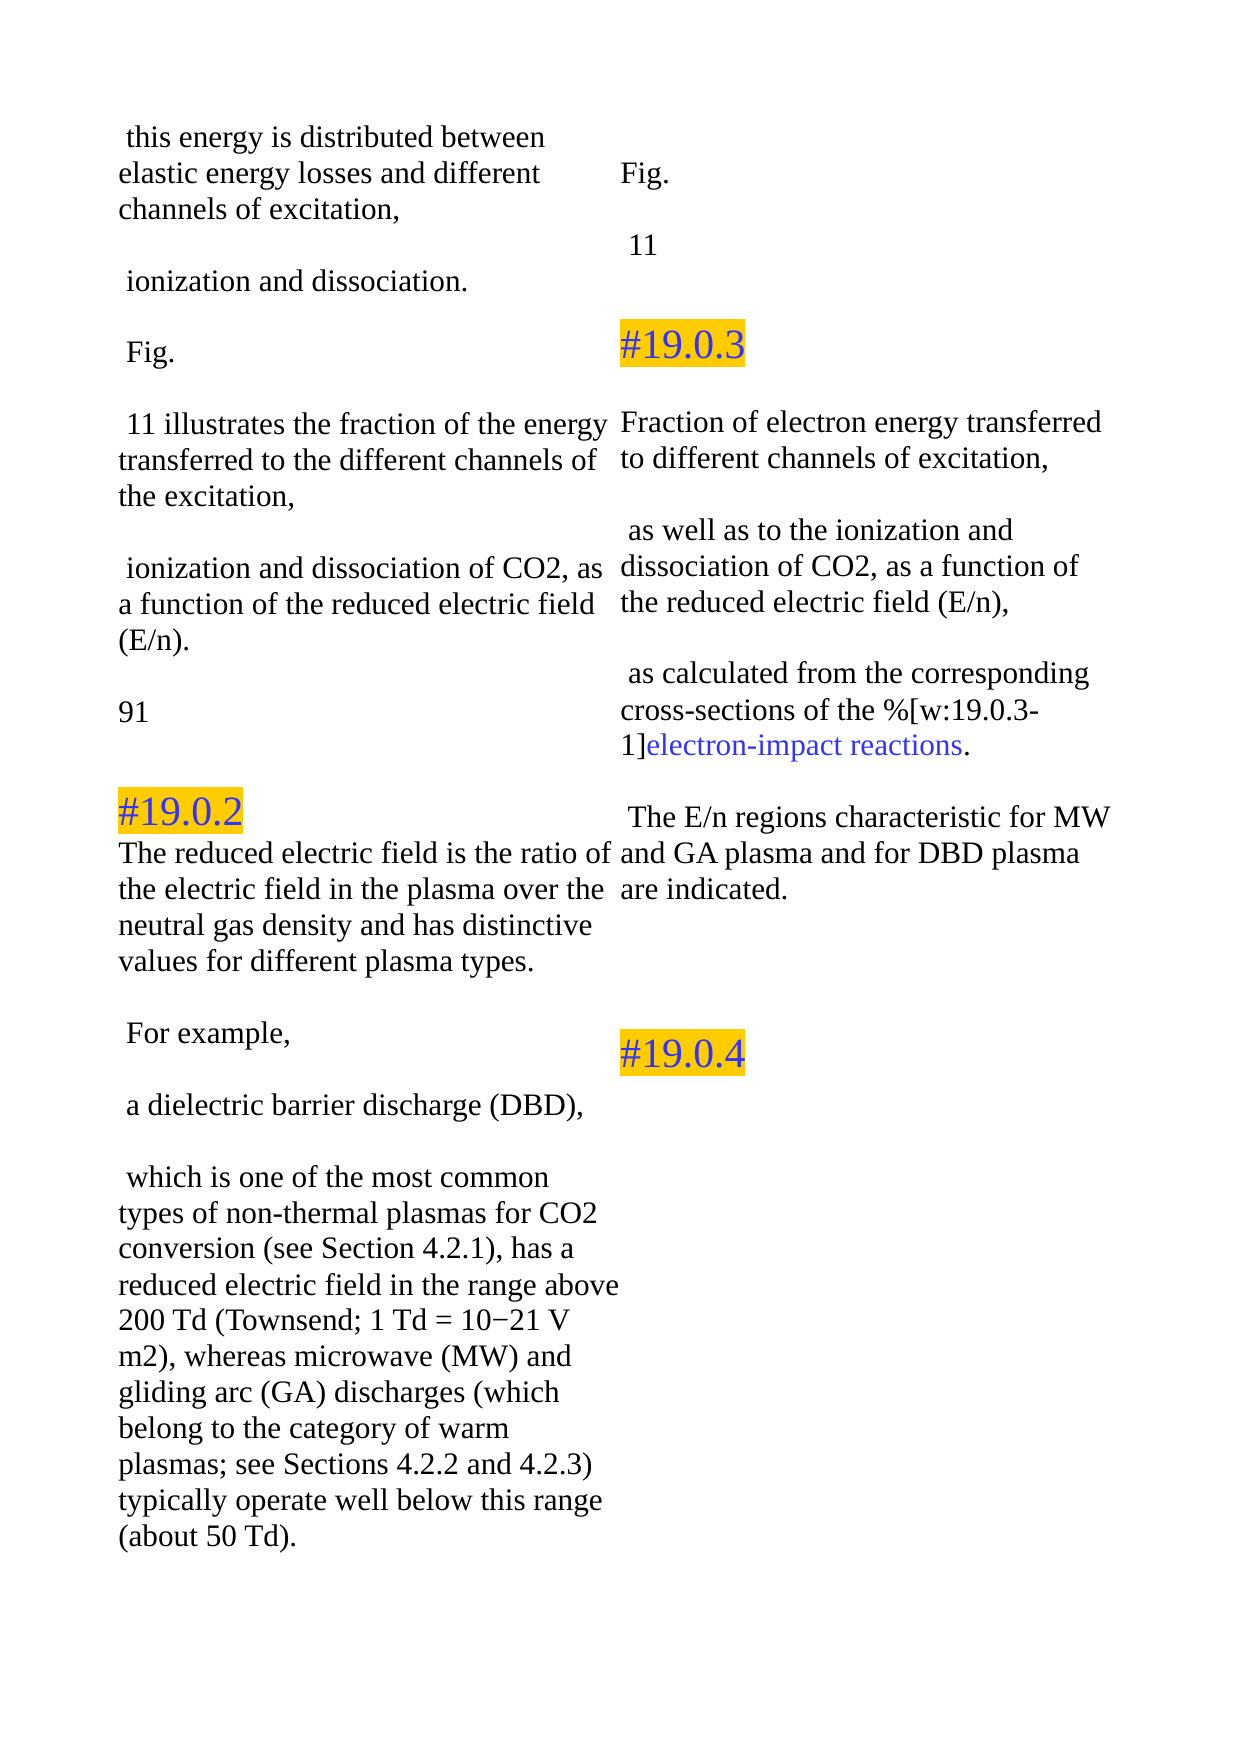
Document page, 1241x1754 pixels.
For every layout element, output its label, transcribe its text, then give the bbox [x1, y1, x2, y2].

text Fraction of electron energy transferred to different channels of excitation, [620, 403, 1122, 475]
text For example, [118, 1014, 620, 1050]
text #19.0.3 [620, 319, 1122, 367]
text #19.0.4 [620, 1028, 1122, 1076]
text this energy is distributed between elastic energy losses and different channels of excitation, [118, 118, 620, 226]
text 91 [118, 693, 620, 729]
text which is one of the most common types of non-thermal plasmas for CO2 conversion (see Section 4.2.1), has a reduced electric field in the range above 200 Td (Townsend; 1 Td = 10−21 V m2), whereas microwave (MW) and gliding arc (GA) discharges (which belong to the category of warm plasmas; see Sections 4.2.2 and 4.2.3) typically operate well below this range (about 50 Td). [118, 1158, 620, 1553]
text a dielectric barrier discharge (DBD), [118, 1086, 620, 1122]
text as calculated from the corresponding cross-sections of the %[w:19.0.3-1]electron-impact reactions. [620, 655, 1122, 763]
text Fig. [118, 334, 620, 370]
text 11 illustrates the fraction of the energy transferred to the different channels of the excitation, [118, 406, 620, 513]
text as well as to the ionization and dissociation of CO2, as a function of the reduced electric field (E/n), [620, 511, 1122, 619]
text The reduced electric field is the ratio of the electric field in the plasma over the neutral gas density and has distinctive values for different plasma types. [118, 834, 620, 978]
text 11 [620, 226, 1122, 262]
text #19.0.2 [118, 787, 620, 834]
text ionization and dissociation. [118, 262, 620, 298]
text ionization and dissociation of CO2, as a function of the reduced electric field (E/n). [118, 549, 620, 657]
text Fig. [620, 154, 1122, 190]
text The E/n regions characteristic for MW and GA plasma and for DBD plasma are indicated. [620, 798, 1122, 906]
